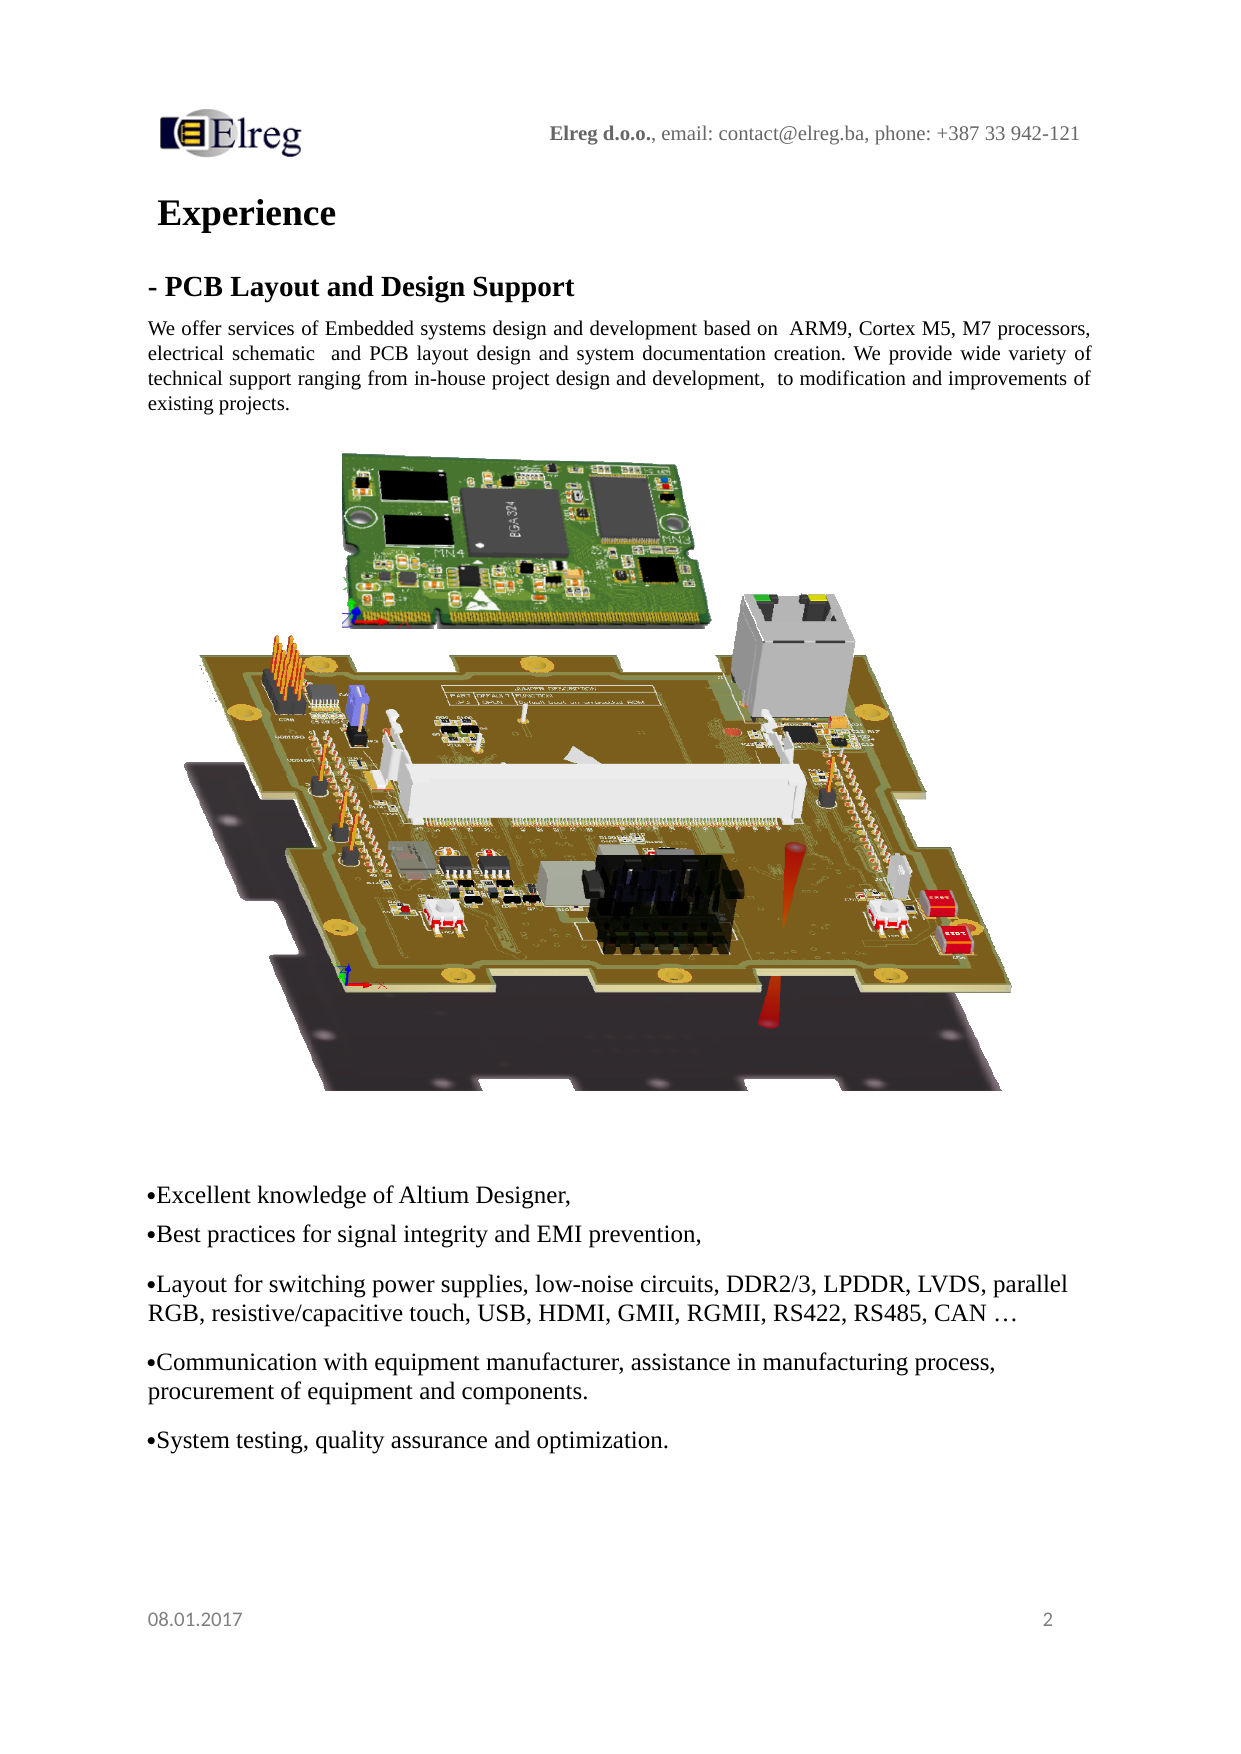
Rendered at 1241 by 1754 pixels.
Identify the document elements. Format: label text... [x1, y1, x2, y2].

subtitle Experience [148, 190, 1093, 233]
subtitle - PCB Layout and Design Support [148, 269, 1093, 302]
list Best practices for signal integrity and EMI prevention, [148, 1219, 1093, 1248]
list Excellent knowledge of Altium Designer, [148, 1180, 1093, 1209]
list Layout for switching power supplies, low-noise circuits, DDR2/3, LPDDR, LVDS, parallel RGB, resistive/capacitive touch, USB, HDMI, GMII, RGMII, RS422, RS485, CAN … [148, 1269, 1093, 1326]
list System testing, quality assurance and optimization. [148, 1426, 1093, 1454]
text We offer services of Embedded systems design and development based on ARM9, Cortex M5, M7 processors, electrical schematic and PCB layout design and system documentation creation. We provide wide variety of technical support ranging from in-house project design and development, to modification and improvements of existing projects. [148, 316, 1093, 415]
list Communication with equipment manufacturer, assistance in manufacturing process, procurement of equipment and components. [148, 1347, 1093, 1405]
